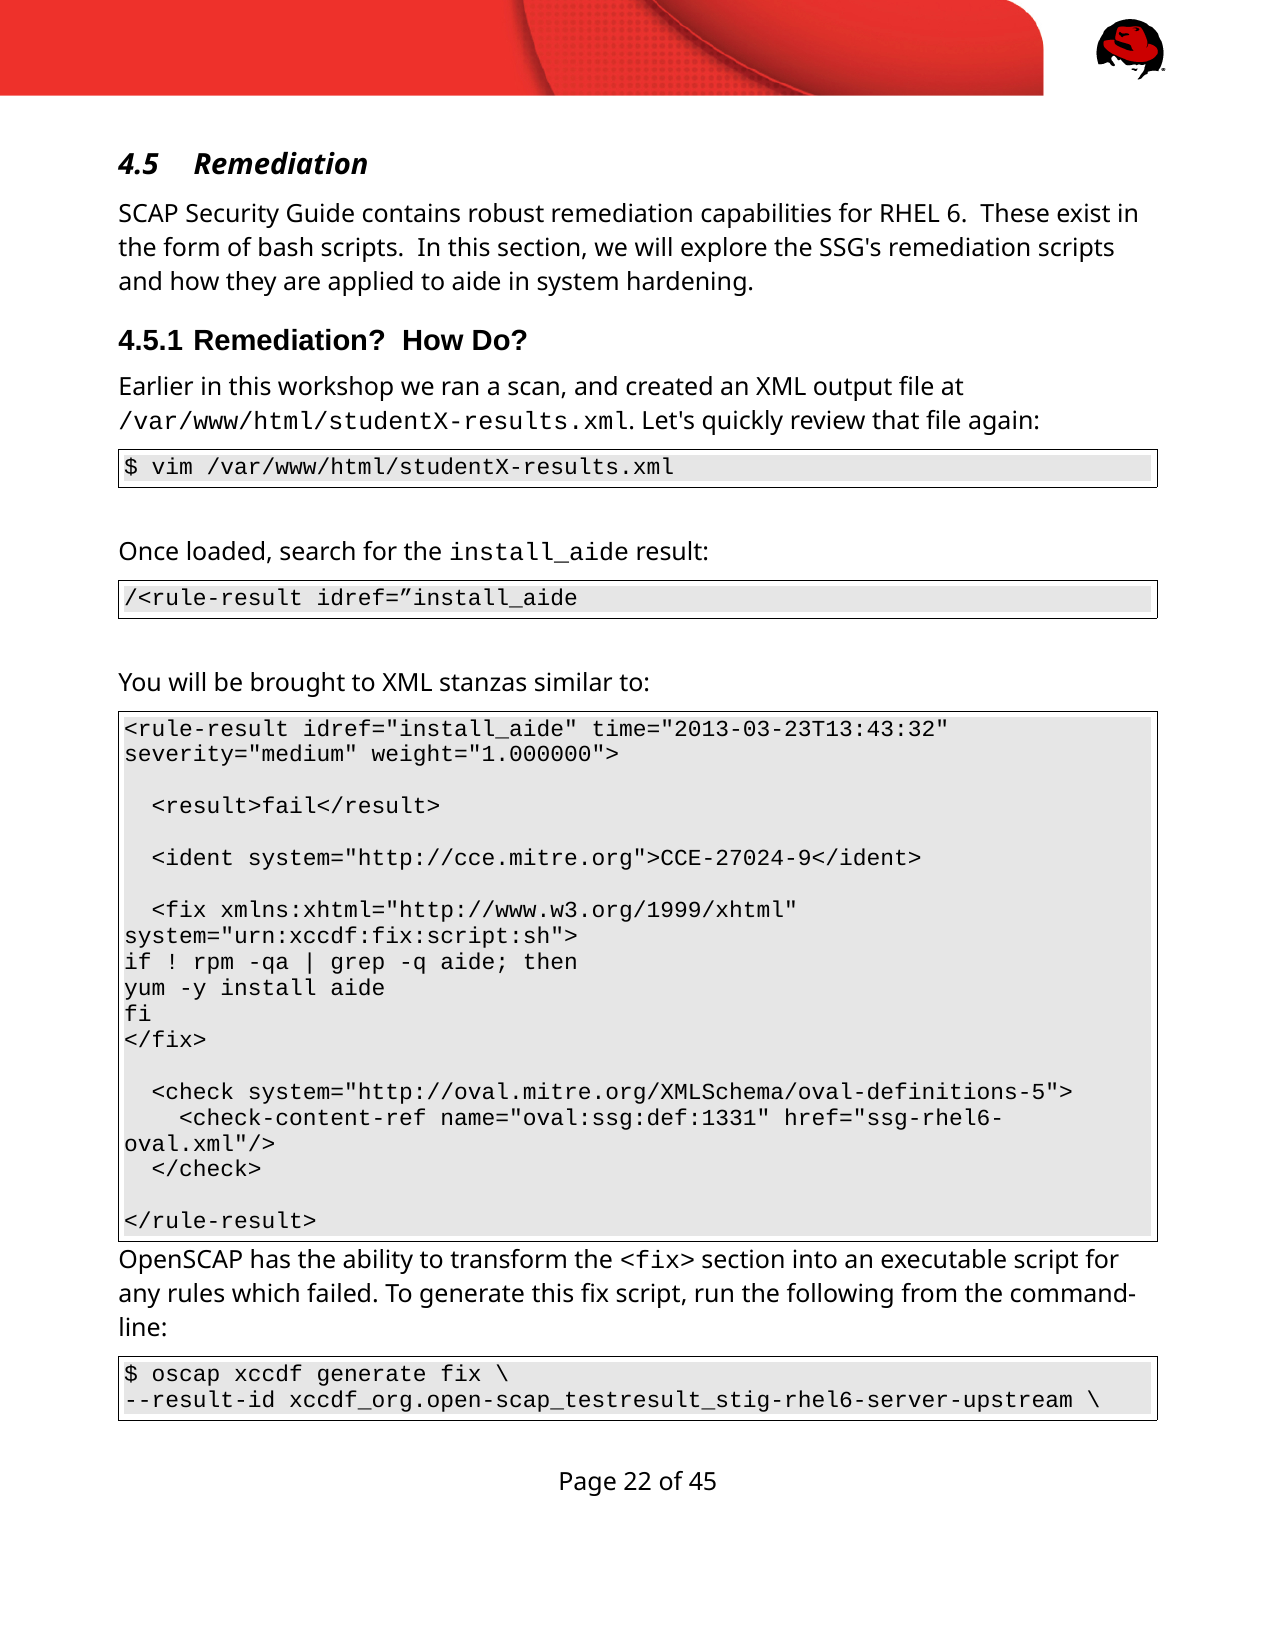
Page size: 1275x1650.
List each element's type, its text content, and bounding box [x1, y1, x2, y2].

table_header $ oscap xccdf generate fix \ --result-id xccdf_org.open-scap_testresult_stig-rhel6-server-upstream \ [119, 1357, 1157, 1420]
text SCAP Security Guide contains robust remediation capabilities for RHEL 6. These exist in the form of bash scripts. In this section, we will explore the SSG's remediation scripts and how they are applied to aide in system hardening. [118, 195, 1157, 297]
text OpenSCAP has the ability to transform the <fix> section into an executable script for any rules which failed. To generate this fix script, run the following from the command-line: [118, 1242, 1157, 1344]
table_header /<rule-result idref=”install_aide [119, 581, 1157, 618]
text Earlier in this workshop we ran a scan, and created an XML output file at /var/www/html/studentX-results.xml. Let's quickly review that file again: [118, 368, 1157, 437]
table_header <rule-result idref="install_aide" time="2013-03-23T13:43:32" severity="medium" weight="1.000000"> <result>fail</result> <ident system="http://cce.mitre.org">CCE-27024-9</ident> <fix xmlns:xhtml="http://www.w3.org/1999/xhtml" system="urn:xccdf:fix:script:sh"> if ! rpm -qa | grep -q aide; then yum -y install aide fi </fix> <check system="http://oval.mitre.org/XMLSchema/oval-definitions-5"> <check-content-ref name="oval:ssg:def:1331" href="ssg-rhel6-oval.xml"/> </check> </rule-result> [119, 712, 1157, 1241]
table_header $ vim /var/www/html/studentX-results.xml [119, 450, 1157, 487]
text You will be brought to XML stanzas similar to: [118, 664, 1157, 698]
text Once loaded, search for the install_aide result: [118, 533, 1157, 568]
subtitle Remediation [118, 143, 1157, 183]
picture [0, 0, 1170, 96]
subtitle Remediation? How Do? [118, 322, 1157, 356]
